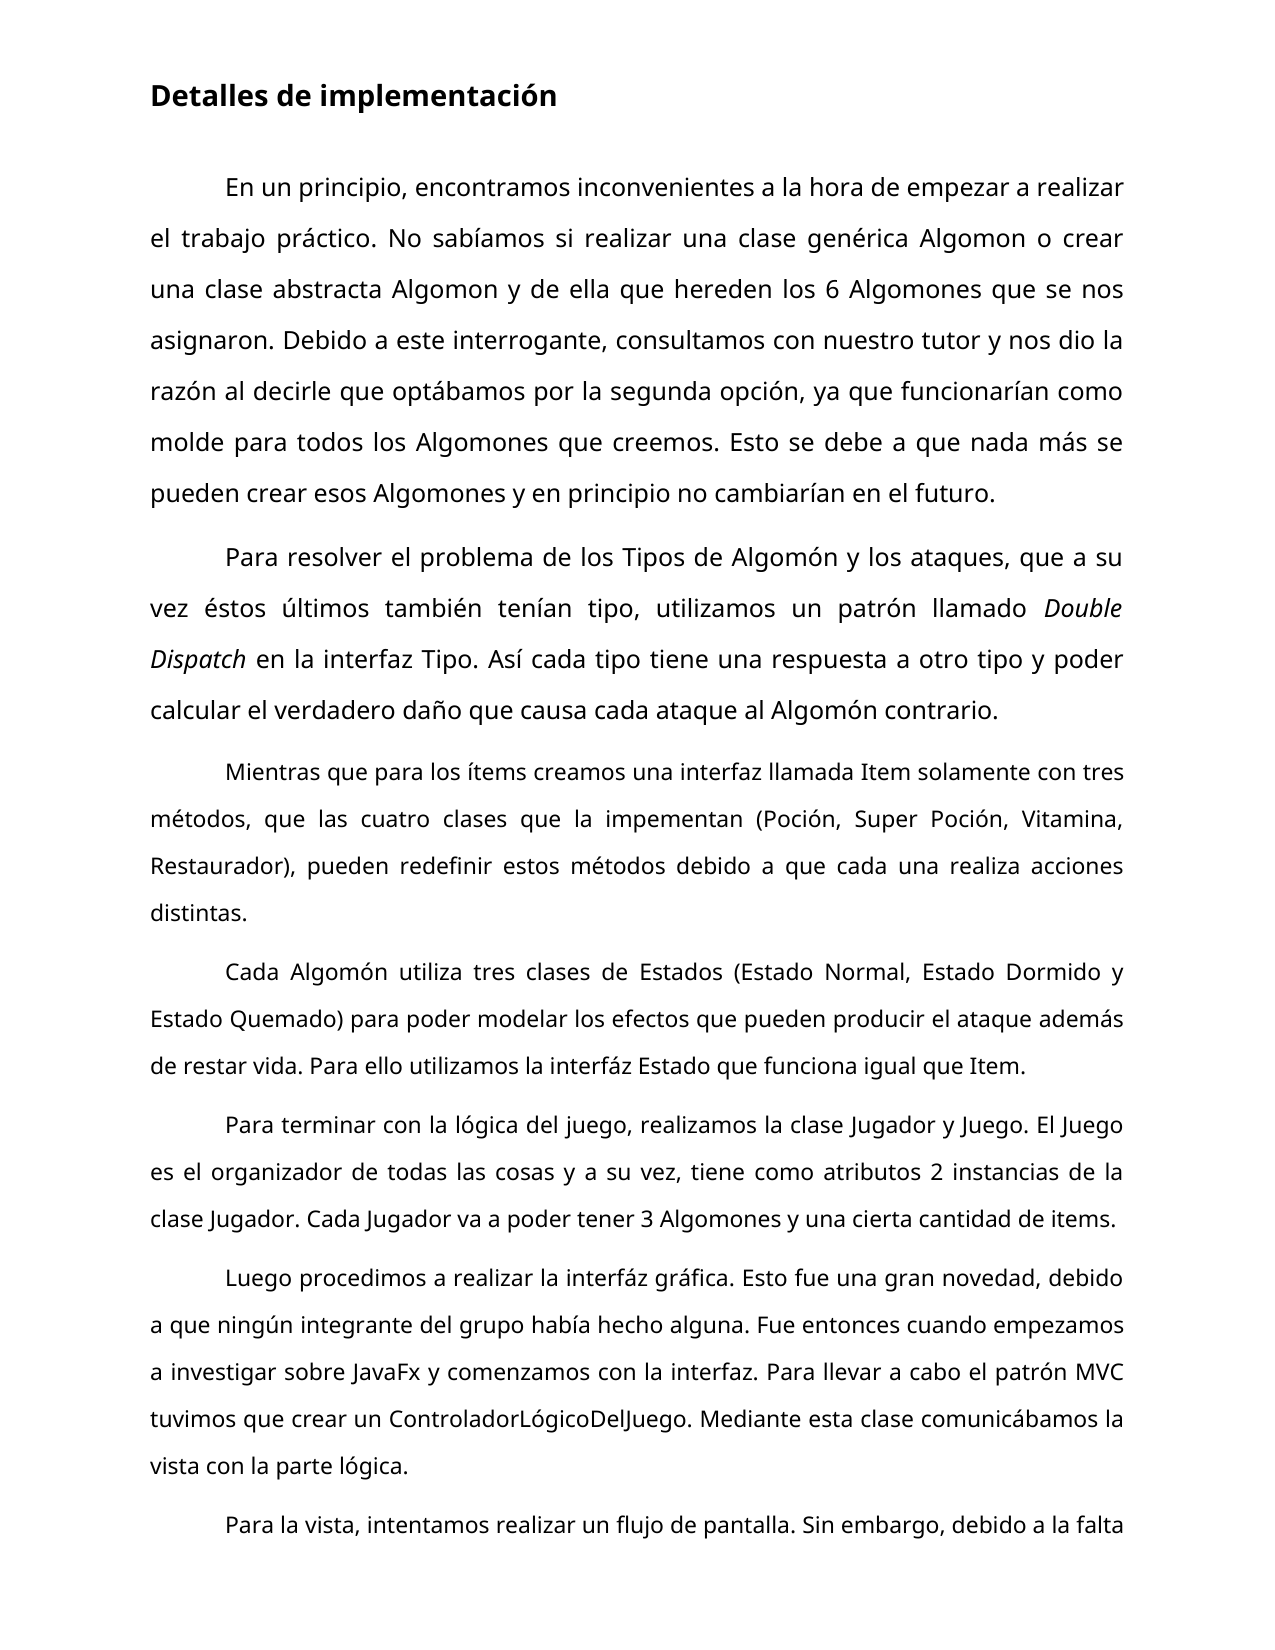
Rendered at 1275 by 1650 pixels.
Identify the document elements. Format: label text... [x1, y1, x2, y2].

text Cada Algomón utiliza tres clases de Estados (Estado Normal, Estado Dormido y Estado Quemado) para poder modelar los efectos que pueden producir el ataque además de restar vida. Para ello utilizamos la interfáz Estado que funciona igual que Item. [150, 956, 1125, 1081]
text Para la vista, intentamos realizar un flujo de pantalla. Sin embargo, debido a la falta [150, 1509, 1125, 1540]
text En un principio, encontramos inconvenientes a la hora de empezar a realizar el trabajo práctico. No sabíamos si realizar una clase genérica Algomon o crear una clase abstracta Algomon y de ella que hereden los 6 Algomones que se nos asignaron. Debido a este interrogante, consultamos con nuestro tutor y nos dio la razón al decirle que optábamos por la segunda opción, ya que funcionarían como molde para todos los Algomones que creemos. Esto se debe a que nada más se pueden crear esos Algomones y en principio no cambiarían en el futuro. [150, 169, 1125, 510]
text Luego procedimos a realizar la interfáz gráfica. Esto fue una gran novedad, debido a que ningún integrante del grupo había hecho alguna. Fue entonces cuando empezamos a investigar sobre JavaFx y comenzamos con la interfaz. Para llevar a cabo el patrón MVC tuvimos que crear un ControladorLógicoDelJuego. Mediante esta clase comunicábamos la vista con la parte lógica. [150, 1262, 1125, 1481]
text Para terminar con la lógica del juego, realizamos la clase Jugador y Juego. El Juego es el organizador de todas las cosas y a su vez, tiene como atributos 2 instancias de la clase Jugador. Cada Jugador va a poder tener 3 Algomones y una cierta cantidad de items. [150, 1109, 1125, 1234]
text Para resolver el problema de los Tipos de Algomón y los ataques, que a su vez éstos últimos también tenían tipo, utilizamos un patrón llamado Double Dispatch en la interfaz Tipo. Así cada tipo tiene una respuesta a otro tipo y poder calcular el verdadero daño que causa cada ataque al Algomón contrario. [150, 539, 1125, 727]
text Detalles de implementación [150, 75, 1125, 115]
text Mientras que para los ítems creamos una interfaz llamada Item solamente con tres métodos, que las cuatro clases que la impementan (Poción, Super Poción, Vitamina, Restaurador), pueden redefinir estos métodos debido a que cada una realiza acciones distintas. [150, 756, 1125, 928]
